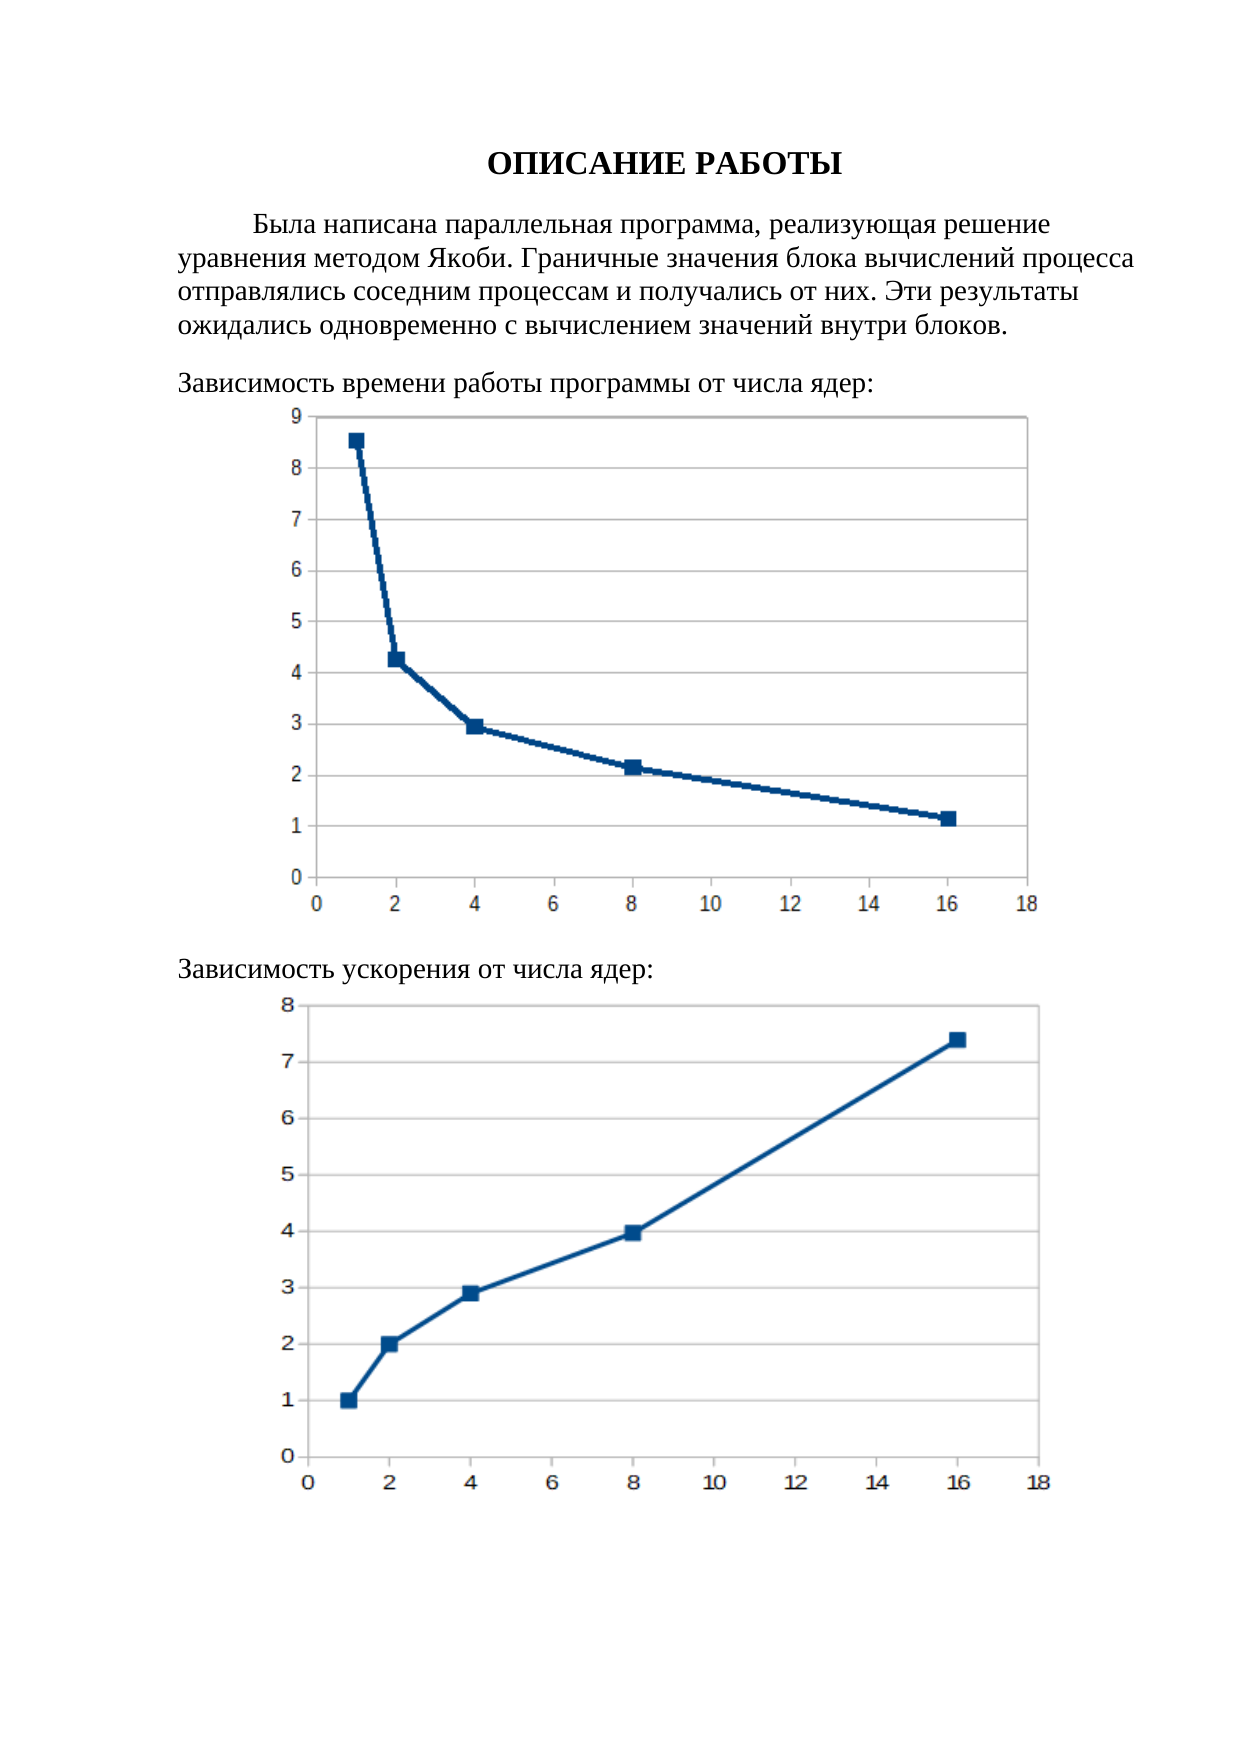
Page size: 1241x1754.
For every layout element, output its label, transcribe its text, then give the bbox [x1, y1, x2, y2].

text Зависимость времени работы программы от числа ядер: [177, 366, 1152, 399]
text Была написана параллельная программа, реализующая решение уравнения методом Якоби. Граничные значения блока вычислений процесса отправлялись соседним процессам и получались от них. Эти результаты ожидались одновременно с вычислением значений внутри блоков. [177, 206, 1152, 341]
picture [291, 405, 1038, 916]
text Зависимость ускорения от числа ядер: [177, 951, 1152, 984]
text ОПИСАНИЕ РАБОТЫ [177, 143, 1152, 181]
picture [270, 990, 1059, 1499]
